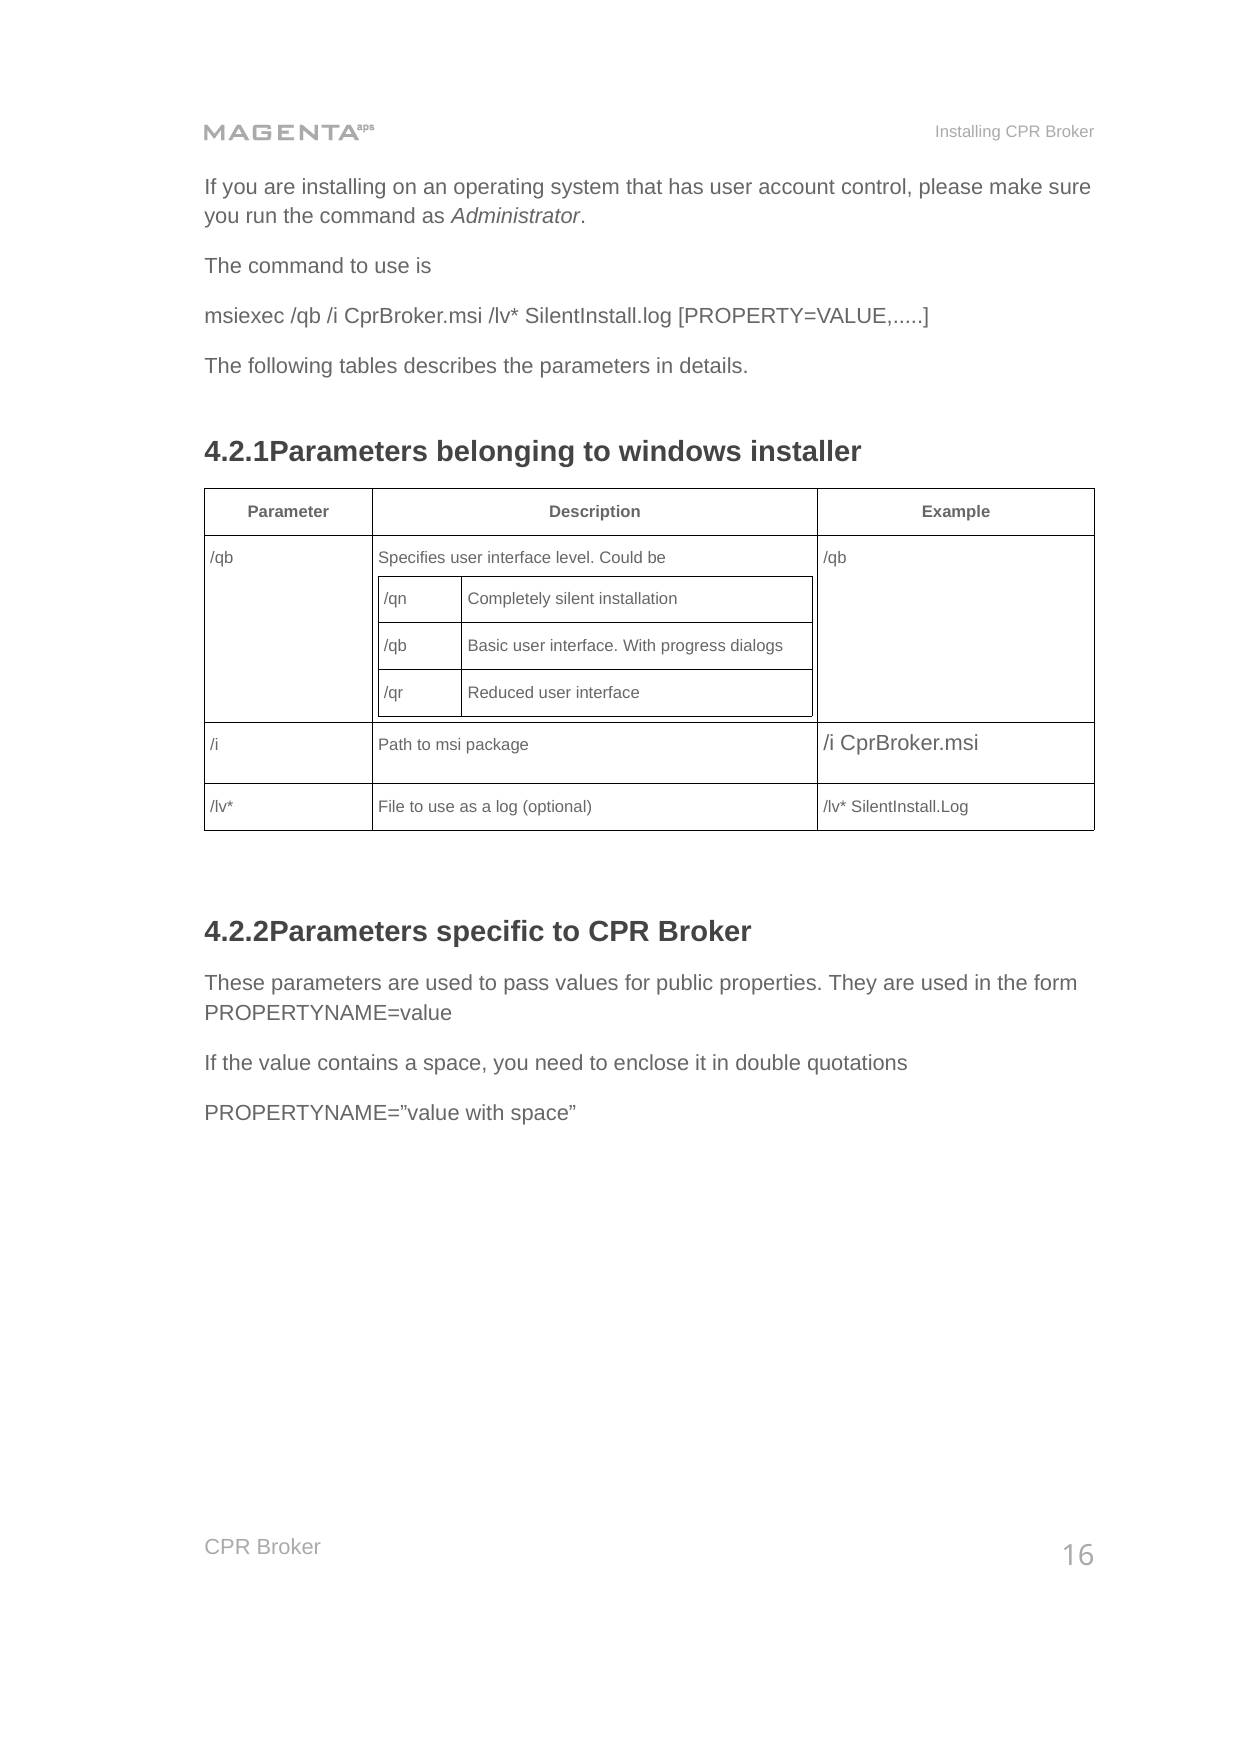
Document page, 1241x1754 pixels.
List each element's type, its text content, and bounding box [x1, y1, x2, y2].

table_cell /i [205, 723, 372, 783]
table_cell /lv* SilentInstall.Log [818, 784, 1094, 830]
subtitle Parameters belonging to windows installer [204, 415, 1094, 473]
text The command to use is [204, 251, 1094, 280]
table_cell File to use as a log (optional) [373, 784, 817, 830]
text The following tables describes the parameters in details. [204, 351, 1094, 380]
table_cell /qb [818, 536, 1094, 722]
table_header Completely silent installation [462, 577, 812, 622]
table_header /qn [379, 577, 461, 622]
table_cell /qb [379, 623, 461, 669]
table_cell Reduced user interface [462, 670, 812, 716]
text If the value contains a space, you need to enclose it in double quotations [204, 1047, 1094, 1076]
table_cell /qb [205, 536, 372, 722]
table_cell Path to msi package [373, 723, 817, 783]
table_cell /lv* [205, 784, 372, 830]
text PROPERTYNAME=”value with space” [204, 1097, 1094, 1126]
table_header Example [818, 489, 1094, 535]
table_cell Specifies user interface level. Could be [373, 536, 817, 722]
table_cell /qr [379, 670, 461, 716]
table_header Parameter [205, 489, 372, 535]
text These parameters are used to pass values for public properties. They are used in the form PROPERTYNAME=value [204, 967, 1094, 1026]
table_cell /i CprBroker.msi [818, 723, 1094, 783]
text If you are installing on an operating system that has user account control, please make sure you run the command as Administrator. [204, 171, 1094, 230]
text msiexec /qb /i CprBroker.msi /lv* SilentInstall.log [PROPERTY=VALUE,.....] [204, 301, 1094, 330]
subtitle Parameters specific to CPR Broker [204, 894, 1094, 953]
table_cell Basic user interface. With progress dialogs [462, 623, 812, 669]
table_header Description [373, 489, 817, 535]
